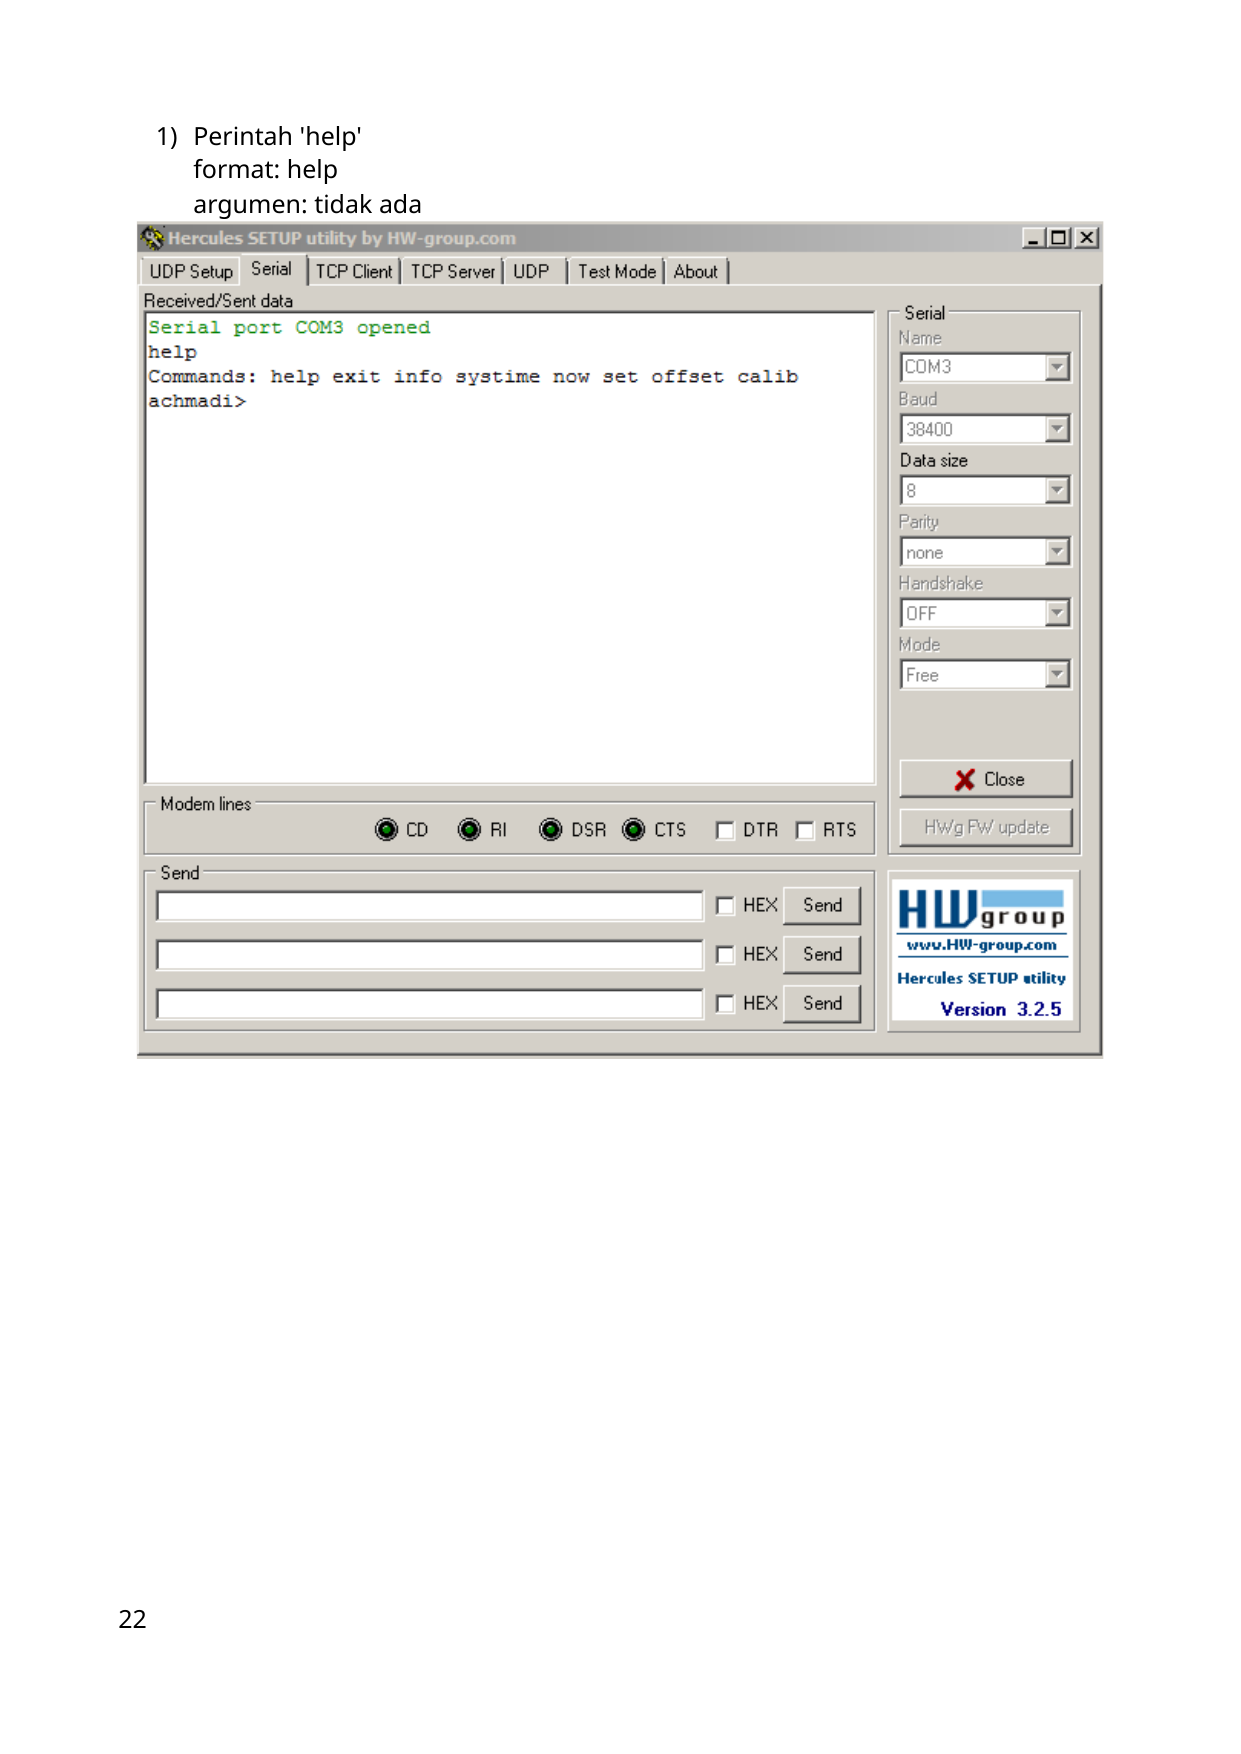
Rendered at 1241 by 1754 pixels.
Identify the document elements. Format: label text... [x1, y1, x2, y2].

list argumen: tidak ada [156, 186, 1122, 220]
picture [136, 220, 1104, 1059]
list format: help [156, 152, 1122, 186]
subtitle Perintah 'help' [156, 118, 1122, 152]
